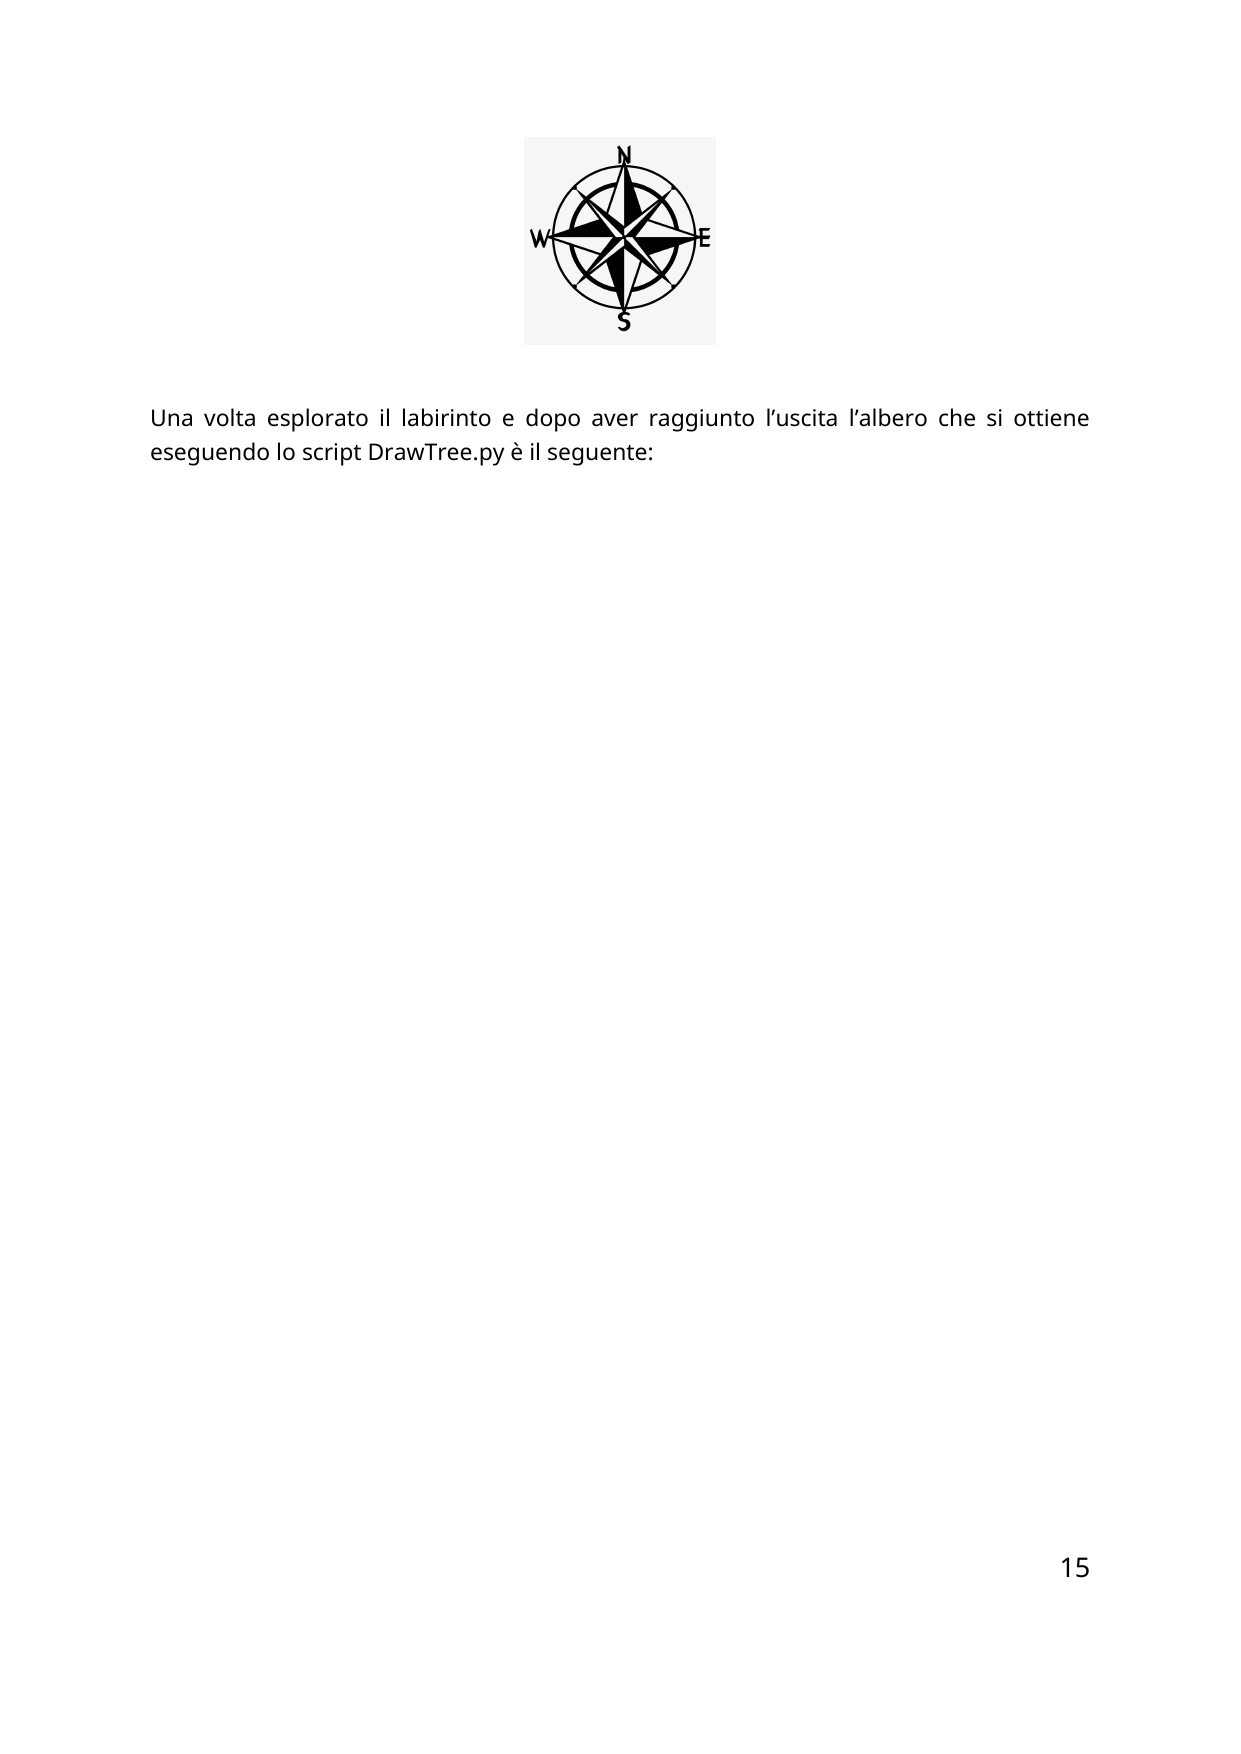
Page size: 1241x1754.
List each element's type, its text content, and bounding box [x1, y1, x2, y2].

text Una volta esplorato il labirinto e dopo aver raggiunto l’uscita l’albero che si ottiene eseguendo lo script DrawTree.py è il seguente: [150, 402, 1090, 467]
picture [523, 137, 717, 345]
